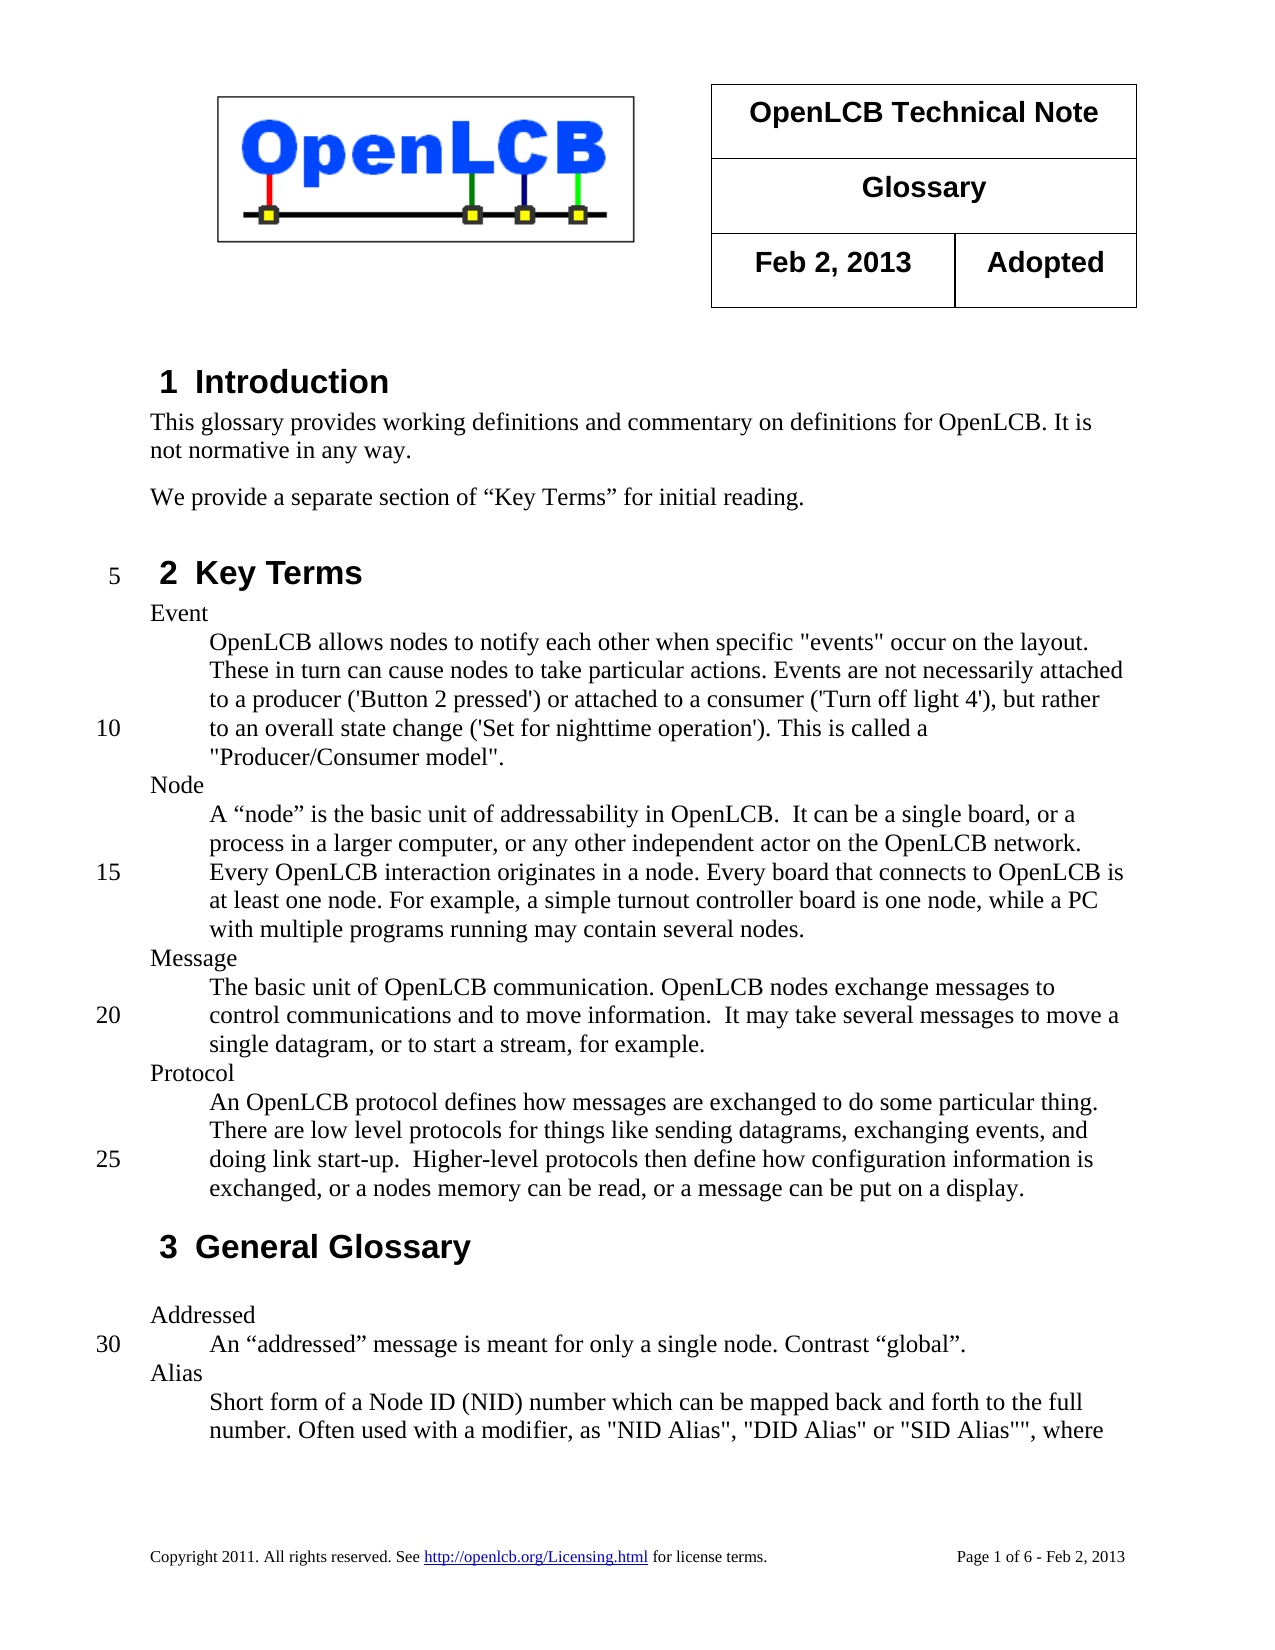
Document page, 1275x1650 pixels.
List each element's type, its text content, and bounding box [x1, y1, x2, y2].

list An OpenLCB protocol defines how messages are exchanged to do some particular thing. There are low level protocols for things like sending datagrams, exchanging events, and doing link start-up. Higher-level protocols then define how configuration information is exchanged, or a nodes memory can be read, or a message can be put on a display. [209, 1087, 1125, 1202]
subtitle Node [150, 771, 1125, 799]
subtitle Addressed [150, 1300, 1125, 1329]
picture [216, 95, 636, 244]
list OpenLCB allows nodes to notify each other when specific "events" occur on the layout. These in turn can cause nodes to take particular actions. Events are not necessarily attached to a producer ('Button 2 pressed') or attached to a consumer ('Turn off light 4'), but rather to an overall state change ('Set for nighttime operation'). This is called a "Producer/Consumer model". [209, 627, 1125, 771]
list Every OpenLCB interaction originates in a node. Every board that connects to OpenLCB is at least one node. For example, a simple turnout controller board is one node, while a PC with multiple programs running may contain several nodes. [209, 857, 1125, 943]
subtitle Event [150, 598, 1125, 627]
subtitle Introduction [150, 362, 1125, 401]
subtitle General Glossary [150, 1227, 1125, 1265]
list Protocol [150, 1058, 1125, 1087]
subtitle Alias [150, 1358, 1125, 1387]
subtitle Key Terms [150, 553, 1125, 592]
text This glossary provides working definitions and commentary on definitions for OpenLCB. It is not normative in any way. [150, 407, 1125, 464]
list A “node” is the basic unit of addressability in OpenLCB. It can be a single board, or a process in a larger computer, or any other independent actor on the OpenLCB network. [209, 799, 1125, 857]
list Short form of a Node ID (NID) number which can be mapped back and forth to the full number. Often used with a modifier, as "NID Alias", "DID Alias" or "SID Alias"", where [209, 1387, 1125, 1444]
text We provide a separate section of “Key Terms” for initial reading. [150, 482, 1125, 511]
list The basic unit of OpenLCB communication. OpenLCB nodes exchange messages to control communications and to move information. It may take several messages to move a single datagram, or to start a stream, for example. [209, 972, 1125, 1058]
list An “addressed” message is meant for only a single node. Contrast “global”. [209, 1329, 1125, 1358]
subtitle Message [150, 943, 1125, 972]
